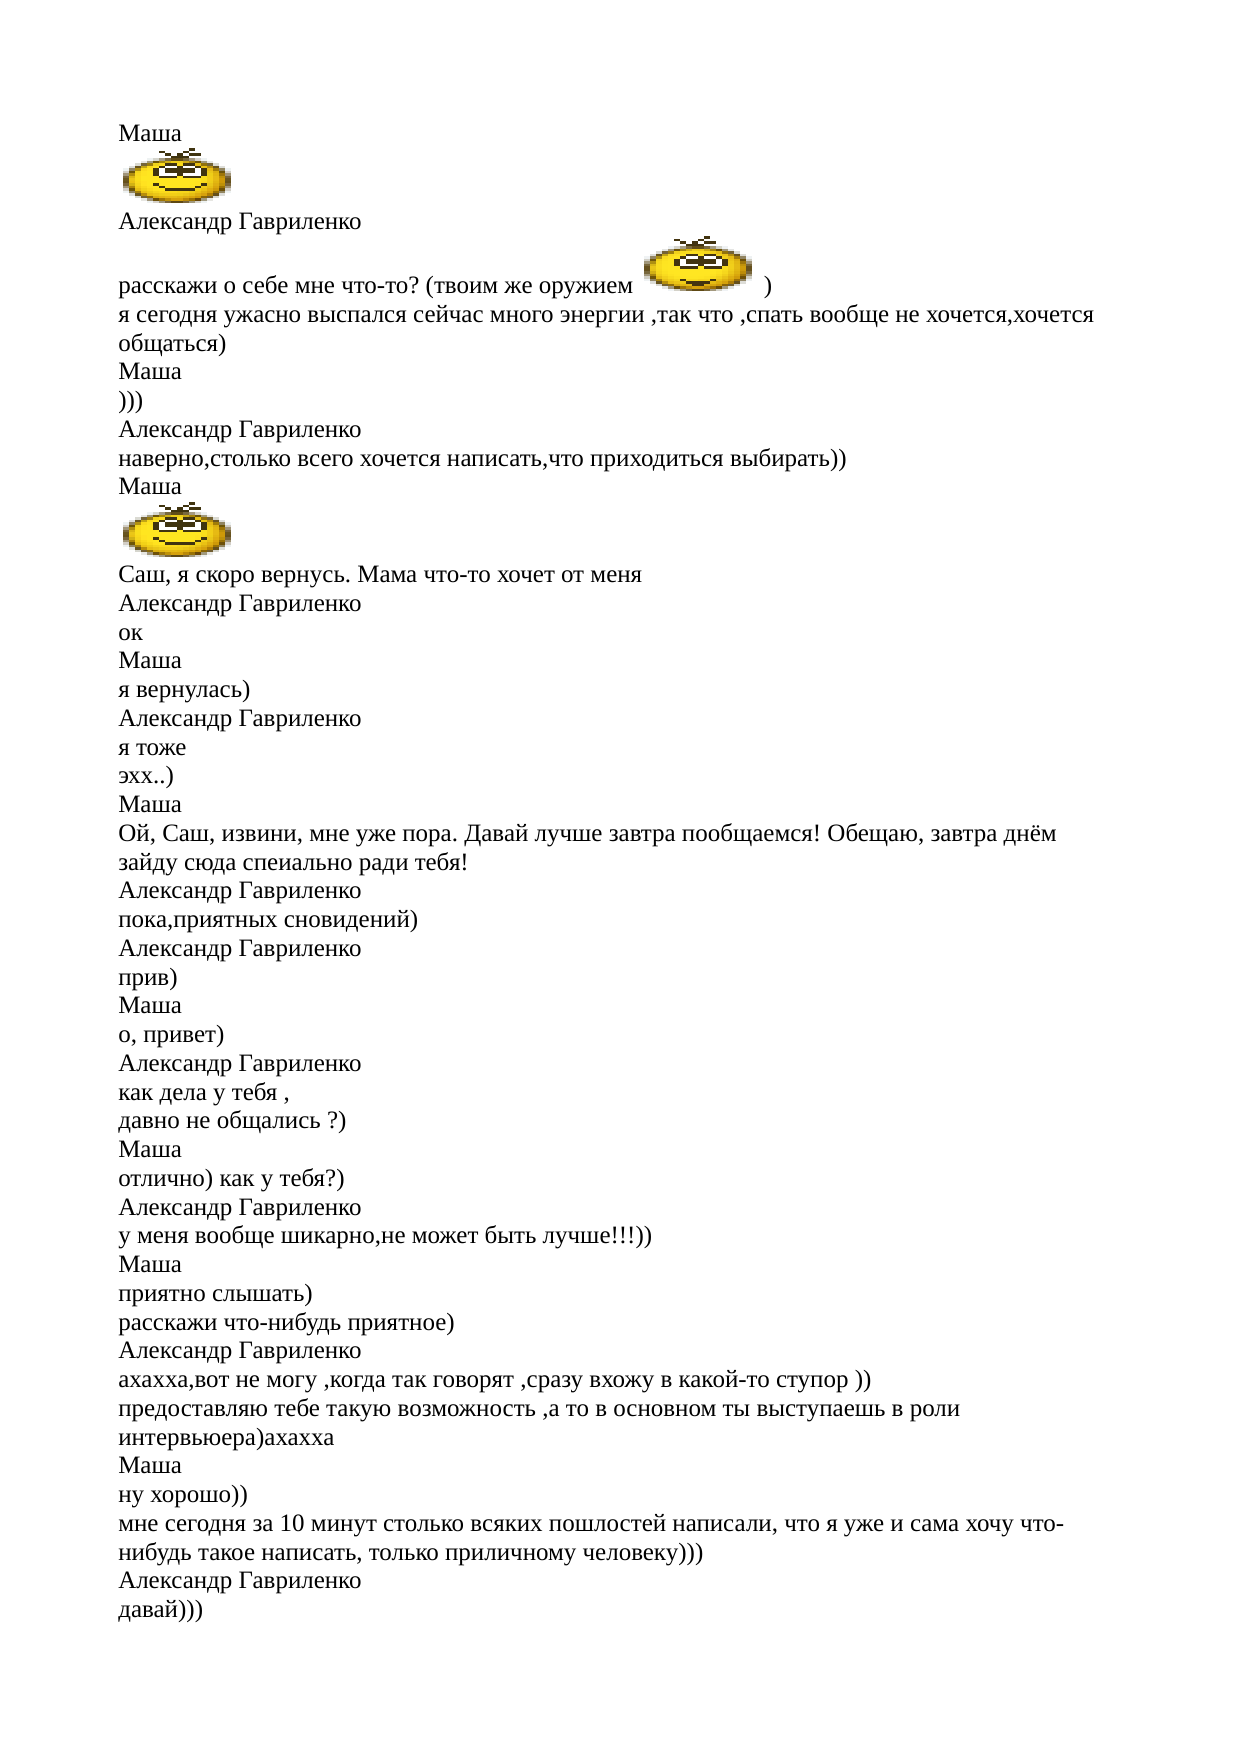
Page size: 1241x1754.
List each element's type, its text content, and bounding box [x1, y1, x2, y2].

text Александр Гавриленко [118, 1335, 1122, 1364]
text Александр Гавриленко [118, 588, 1122, 617]
text Александр Гавриленко [118, 1192, 1122, 1220]
text я сегодня ужасно выспался сейчас много энергии ,так что ,спать вообще не хочется,хочется общаться) [118, 299, 1122, 356]
text пока,приятных сновидений) [118, 904, 1122, 933]
text ок [118, 617, 1122, 645]
text прив) [118, 962, 1122, 990]
text отлично) как у тебя?) [118, 1163, 1122, 1192]
text ))) [118, 385, 1122, 414]
text Александр Гавриленко [118, 933, 1122, 962]
text Александр Гавриленко [118, 703, 1122, 732]
text Маша [118, 1249, 1122, 1278]
text у меня вообще шикарно,не может быть лучше!!!)) [118, 1220, 1122, 1249]
text Маша [118, 1450, 1122, 1479]
text о, привет) [118, 1019, 1122, 1048]
text я вернулась) [118, 674, 1122, 703]
text ахахха,вот не могу ,когда так говорят ,сразу вхожу в какой-то ступор )) [118, 1364, 1122, 1393]
text наверно,столько всего хочется написать,что приходиться выбирать)) [118, 443, 1122, 471]
text расскажи о себе мне что-то? (твоим же оружием ) [118, 234, 1122, 299]
text Маша [118, 471, 1122, 500]
text Александр Гавриленко [118, 206, 1122, 234]
text ну хорошо)) [118, 1479, 1122, 1508]
picture [118, 146, 237, 206]
text Саш, я скоро вернусь. Мама что-то хочет от меня [118, 559, 1122, 588]
text Маша [118, 1134, 1122, 1163]
text мне сегодня за 10 минут столько всяких пошлостей написали, что я уже и сама хочу что-нибудь такое написать, только приличному человеку))) [118, 1508, 1122, 1565]
picture [639, 234, 758, 294]
picture [118, 500, 237, 560]
text приятно слышать) [118, 1278, 1122, 1307]
text расскажи что-нибудь приятное) [118, 1307, 1122, 1335]
text Александр Гавриленко [118, 875, 1122, 904]
text Маша [118, 789, 1122, 818]
text Маша [118, 118, 1122, 147]
text Маша [118, 356, 1122, 385]
text Маша [118, 645, 1122, 674]
text Александр Гавриленко [118, 1565, 1122, 1594]
text предоставляю тебе такую возможность ,а то в основном ты выступаешь в роли интервьюера)ахахха [118, 1393, 1122, 1450]
text эхх..) [118, 760, 1122, 789]
text как дела у тебя , давно не общались ?) [118, 1077, 1122, 1134]
text давай))) [118, 1594, 1122, 1623]
text я тоже [118, 732, 1122, 760]
text Ой, Саш, извини, мне уже пора. Давай лучше завтра пообщаемся! Обещаю, завтра днём зайду сюда спеиально ради тебя! [118, 818, 1122, 875]
text Маша [118, 990, 1122, 1019]
text Александр Гавриленко [118, 414, 1122, 443]
text Александр Гавриленко [118, 1048, 1122, 1077]
